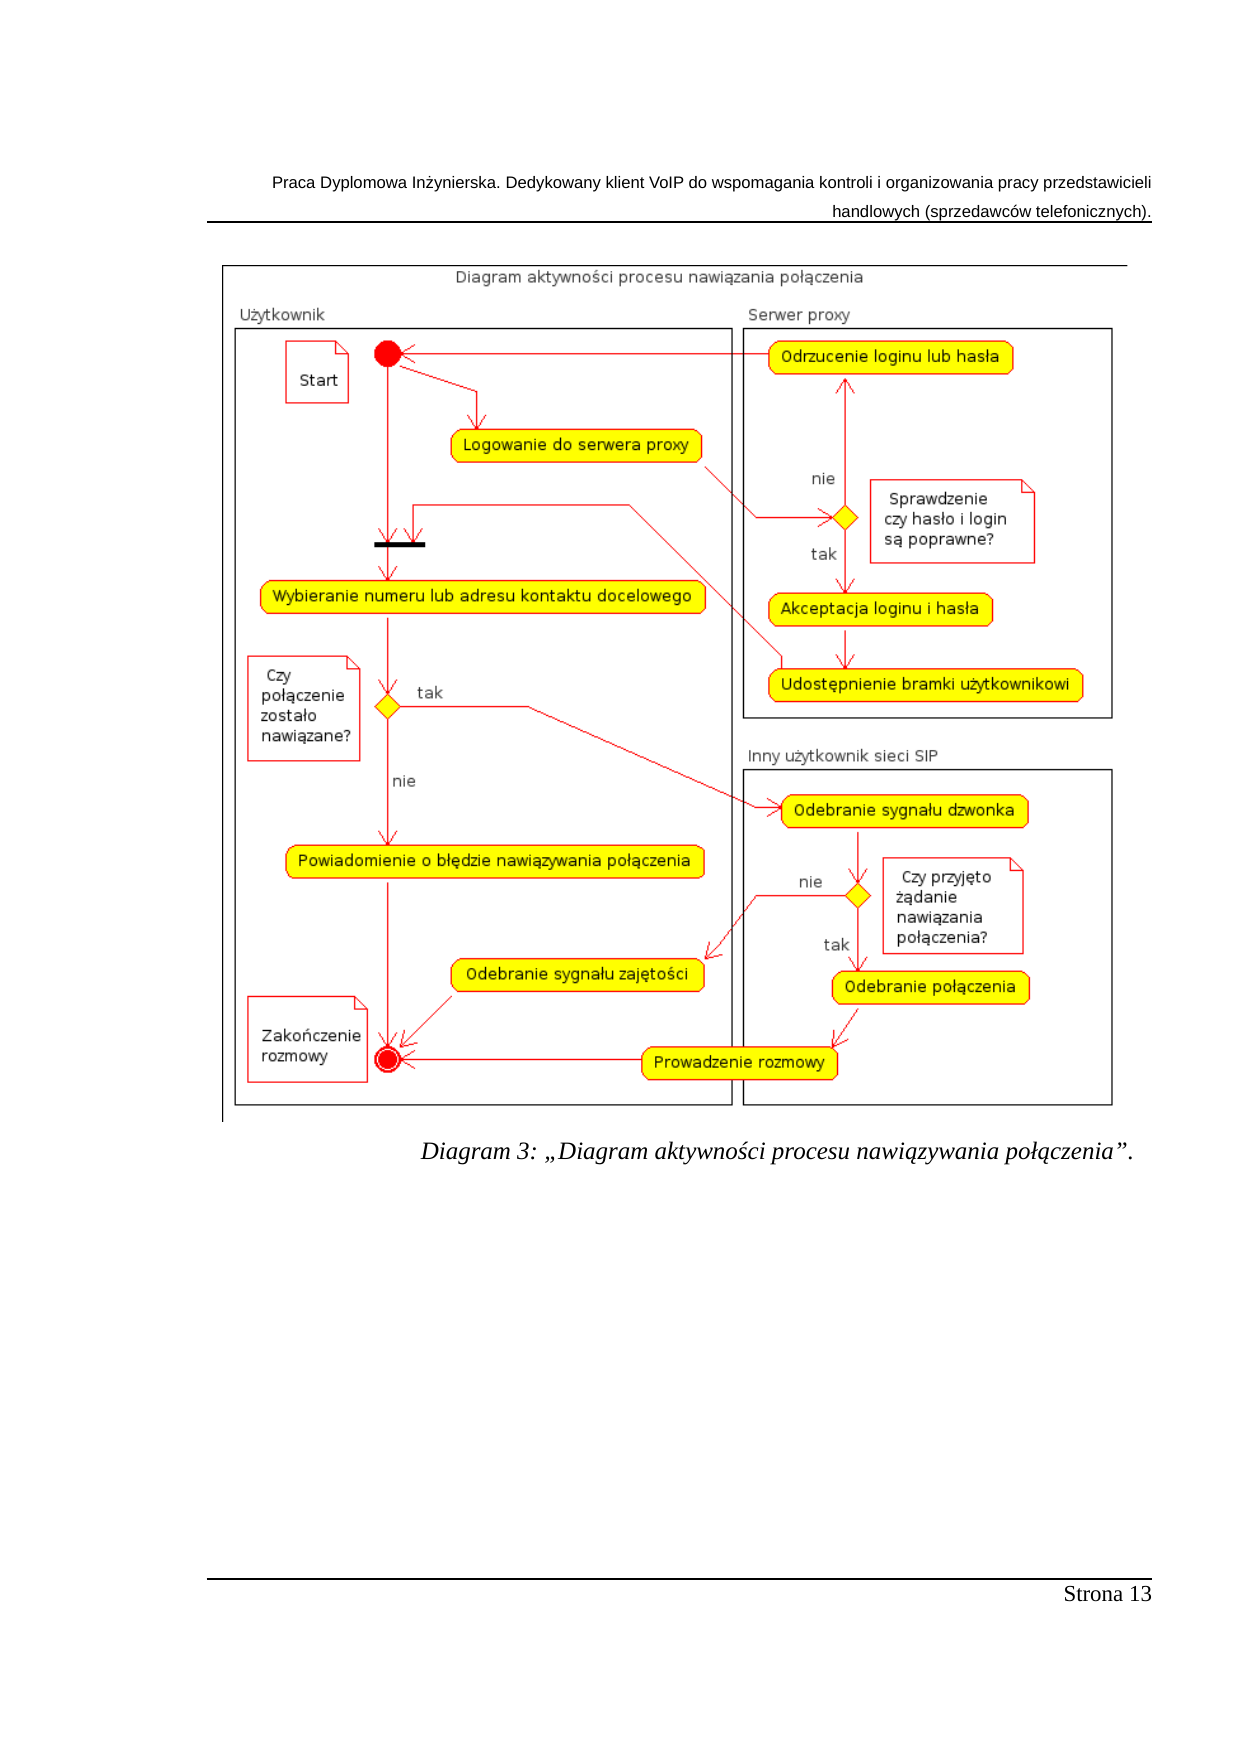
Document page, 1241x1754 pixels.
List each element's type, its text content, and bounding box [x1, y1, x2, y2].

picture [222, 265, 1128, 1122]
text Diagram 3: „Diagram aktywności procesu nawiązywania połączenia”. [222, 265, 1136, 1165]
